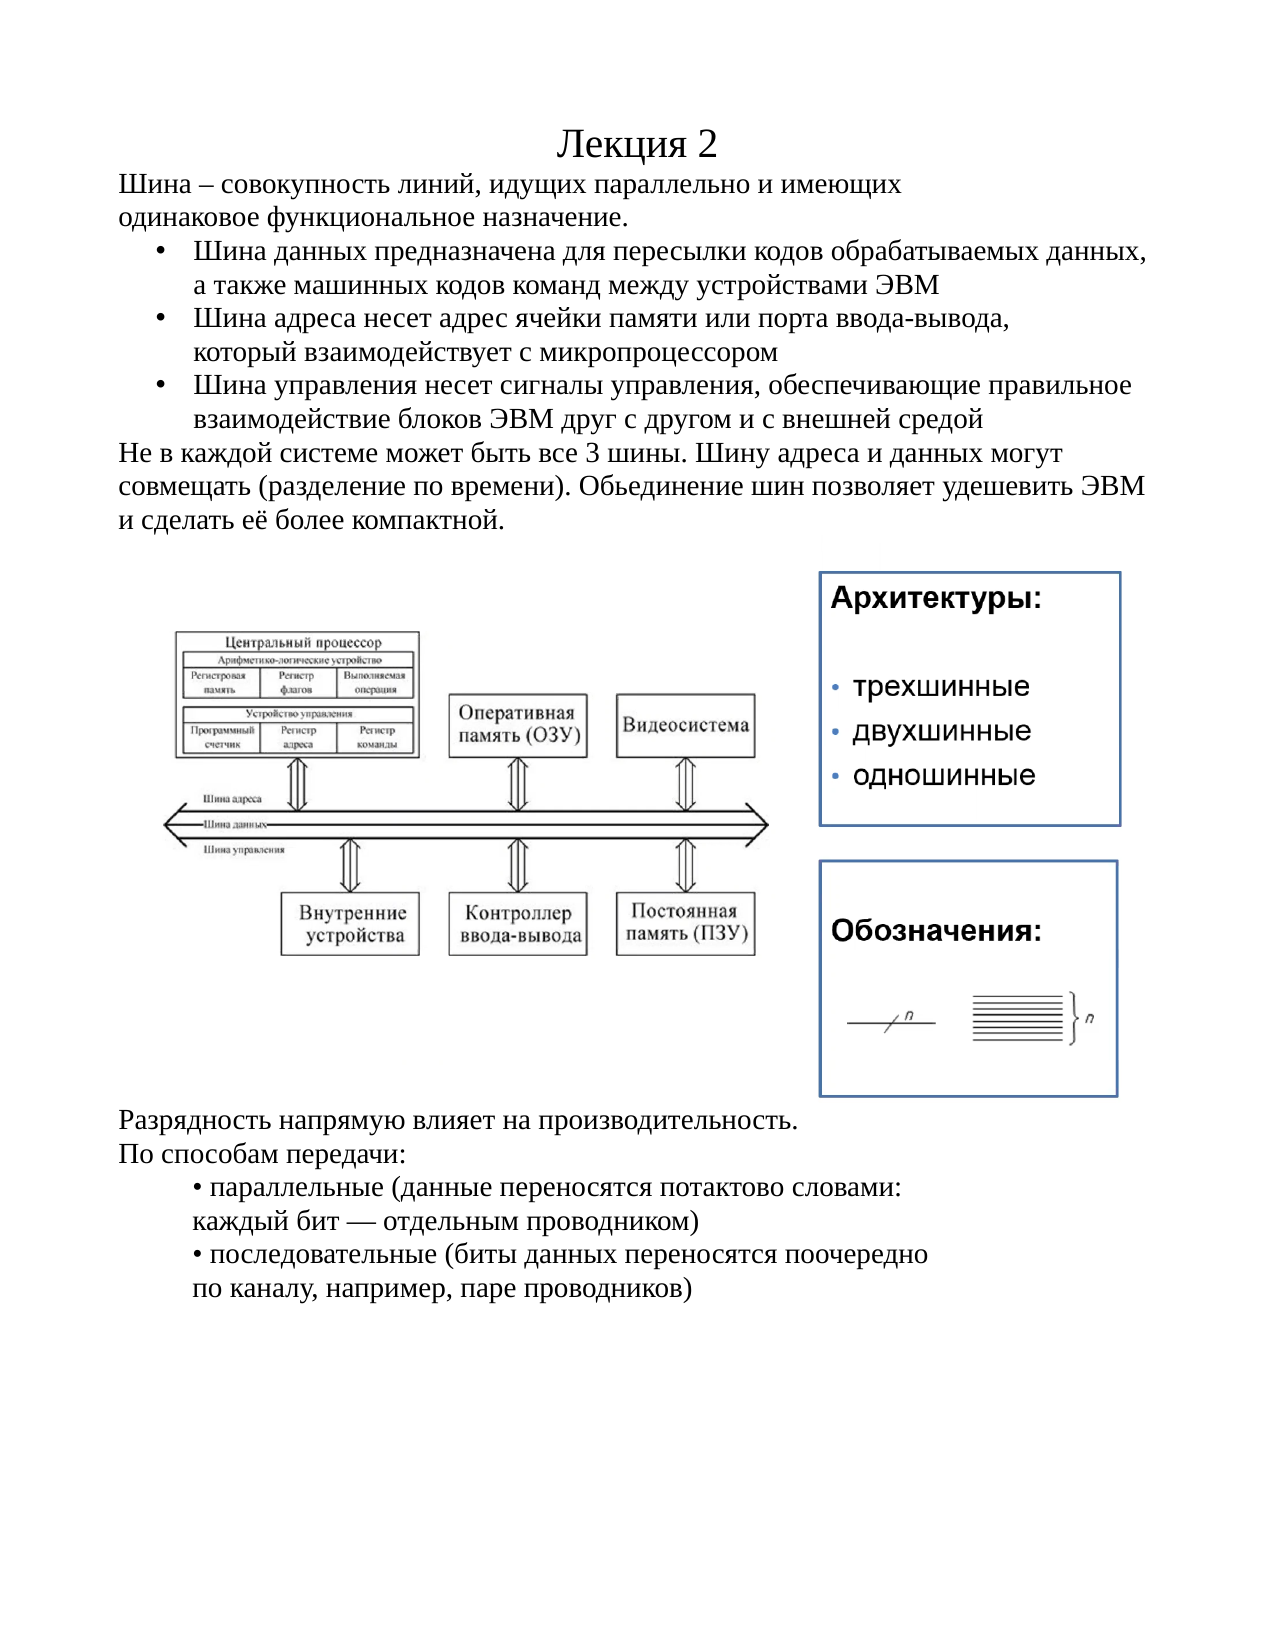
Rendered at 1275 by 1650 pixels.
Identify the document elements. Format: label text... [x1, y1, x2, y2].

text Шина – совокупность линий, идущих параллельно и имеющих [118, 166, 1157, 199]
text • параллельные (данные переносятся потактово словами: [118, 1169, 1157, 1203]
text каждый бит — отдельным проводником) [118, 1203, 1157, 1237]
list Шина данных предназначена для пересылки кодов обрабатываемых данных, а также машинных кодов команд между устройствами ЭВМ [156, 233, 1157, 300]
text По способам передачи: [118, 1136, 1157, 1169]
text Не в каждой системе может быть все 3 шины. Шину адреса и данных могут совмещать (разделение по времени). Обьединение шин позволяет удешевить ЭВМ и сделать её более компактной. [118, 435, 1157, 535]
text Лекция 2 [118, 118, 1157, 166]
list Шина адреса несет адрес ячейки памяти или порта ввода-вывода, [156, 300, 1157, 334]
picture [153, 535, 1122, 1103]
text одинаковое функциональное назначение. [118, 199, 1157, 233]
list Шина управления несет сигналы управления, обеспечивающие правильное взаимодействие блоков ЭВМ друг с другом и с внешней средой [156, 367, 1157, 435]
text по каналу, например, паре проводников) [118, 1270, 1157, 1304]
list который взаимодействует с микропроцессором [156, 334, 1157, 367]
text • последовательные (биты данных переносятся поочередно [118, 1237, 1157, 1270]
text Разрядность напрямую влияет на производительность. [118, 535, 1157, 1136]
